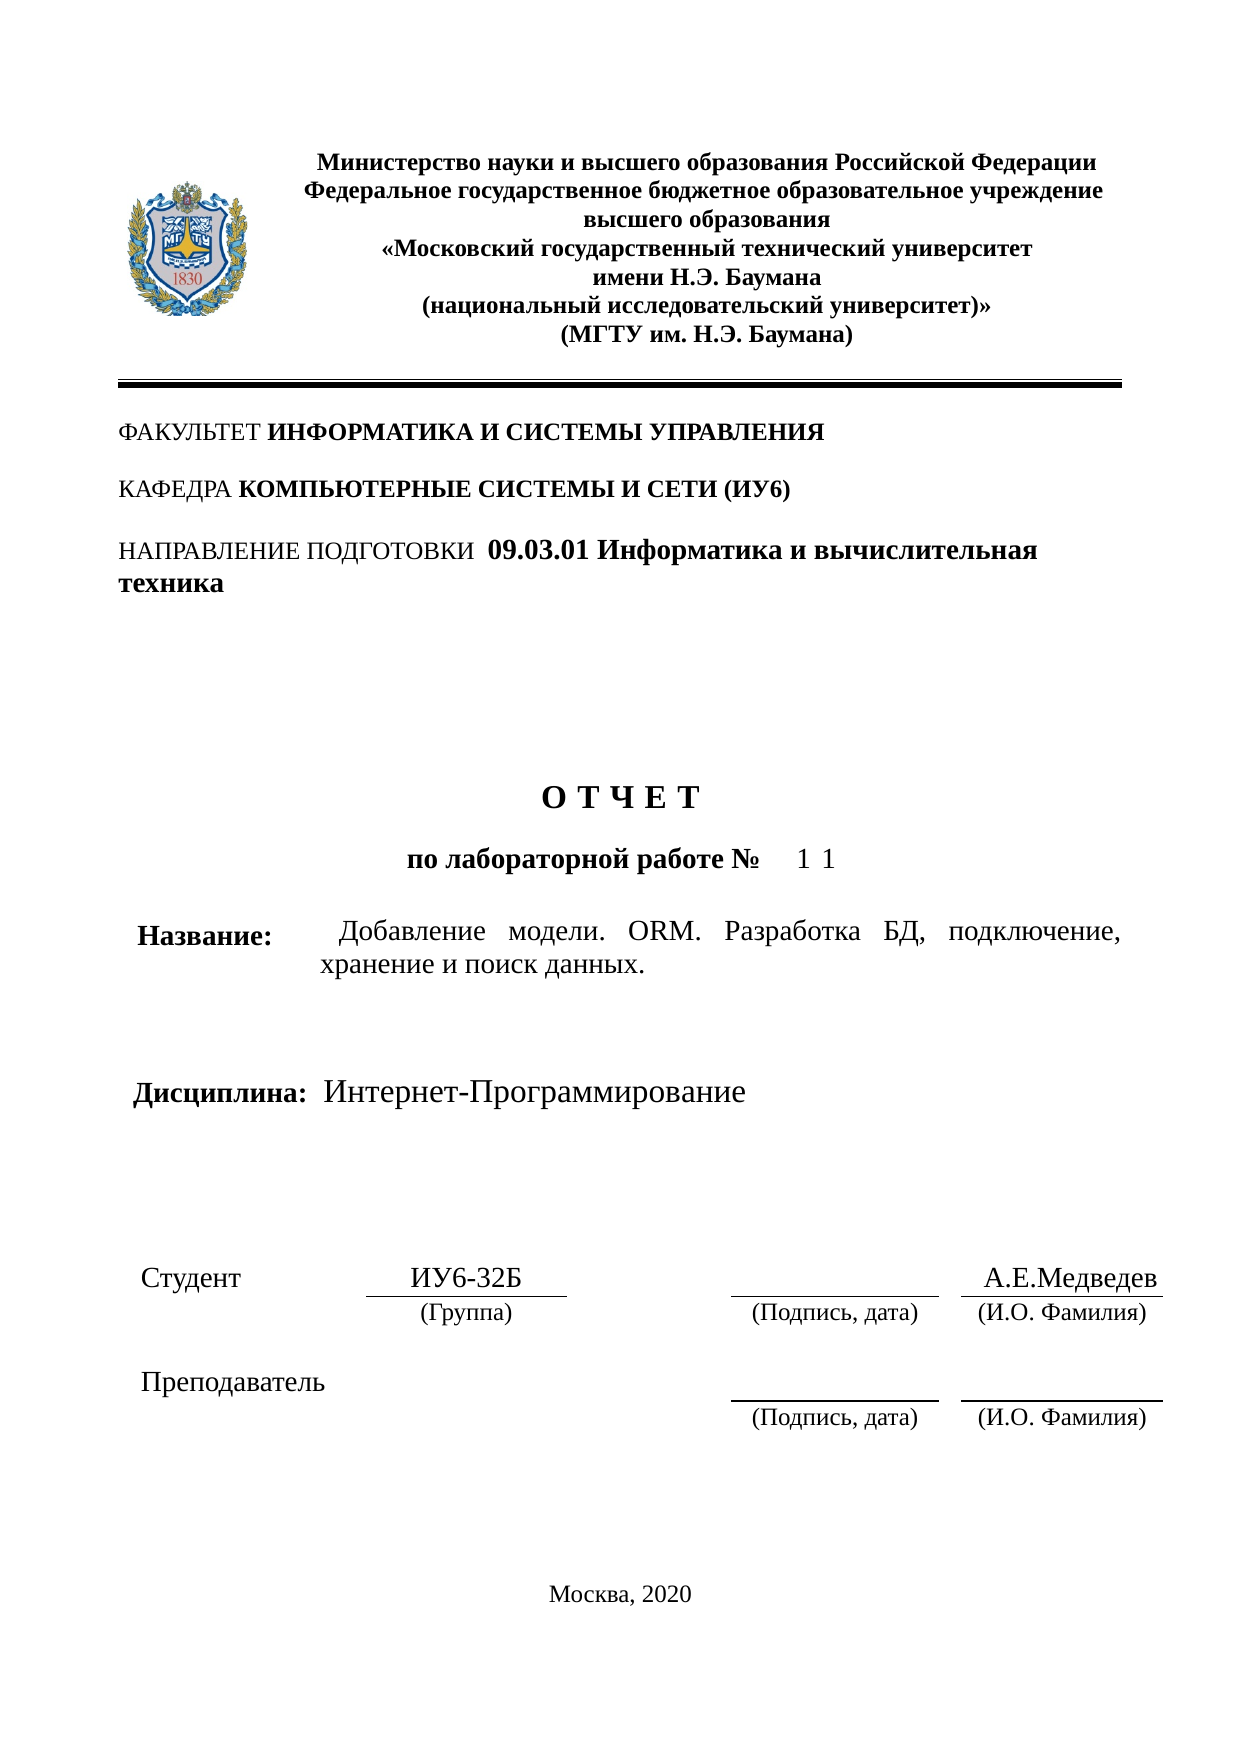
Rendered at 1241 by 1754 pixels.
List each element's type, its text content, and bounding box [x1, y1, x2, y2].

table_cell [720, 1331, 950, 1364]
picture [127, 181, 248, 318]
table_header Министерство науки и высшего образования Российской Федерации Федеральное государственное бюджетное образовательное учреждение высшего образования «Московский государственный технический университет имени Н.Э. Баумана (национальный исследовательский университет)» (МГТУ им. Н.Э. Баумана) [266, 147, 1148, 348]
text Название: [137, 918, 286, 952]
table_header А.Е.Медведев [950, 1260, 1174, 1297]
subtitle Отчет [118, 777, 1122, 816]
text НАПРАВЛЕНИЕ ПОДГОТОВКИ 09.03.01 Информатика и вычислительная техника [118, 532, 1122, 599]
table_header [578, 1260, 719, 1297]
table_cell [720, 1364, 950, 1402]
table_cell Преподаватель [129, 1364, 354, 1402]
table_cell [129, 1402, 354, 1435]
text Дисциплина: Интернет-Программирование [133, 1071, 1122, 1109]
table_cell (Подпись, дата) [720, 1402, 950, 1435]
subtitle Добавление модели. ORM. Разработка БД, подключение, хранение и поиск данных. [118, 913, 1122, 980]
table_cell [950, 1364, 1174, 1402]
table_cell [578, 1402, 719, 1435]
table_header ИУ6-32Б [354, 1260, 578, 1297]
table_cell [354, 1402, 578, 1435]
table_header Студент [129, 1260, 354, 1297]
table_cell (И.О. Фамилия) [950, 1297, 1174, 1331]
table_cell [354, 1364, 578, 1402]
table_cell [578, 1331, 719, 1364]
table_header [118, 147, 266, 348]
text Москва, 2020 [118, 1579, 1122, 1608]
text КАФЕДРА Компьютерные системы и сети (ИУ6) [118, 474, 1122, 503]
table_cell (Подпись, дата) [720, 1297, 950, 1331]
table_cell [950, 1331, 1174, 1364]
table_cell [129, 1331, 354, 1364]
table_header 11 [779, 841, 853, 874]
table_cell [578, 1364, 719, 1402]
text ФАКУЛЬТЕТ Информатика и системы управления [118, 417, 1122, 446]
table_cell [129, 1297, 354, 1331]
table_cell (Группа) [354, 1297, 578, 1331]
table_cell [354, 1331, 578, 1364]
table_cell [578, 1297, 719, 1331]
table_header [720, 1260, 950, 1297]
table_cell (И.О. Фамилия) [950, 1402, 1174, 1435]
